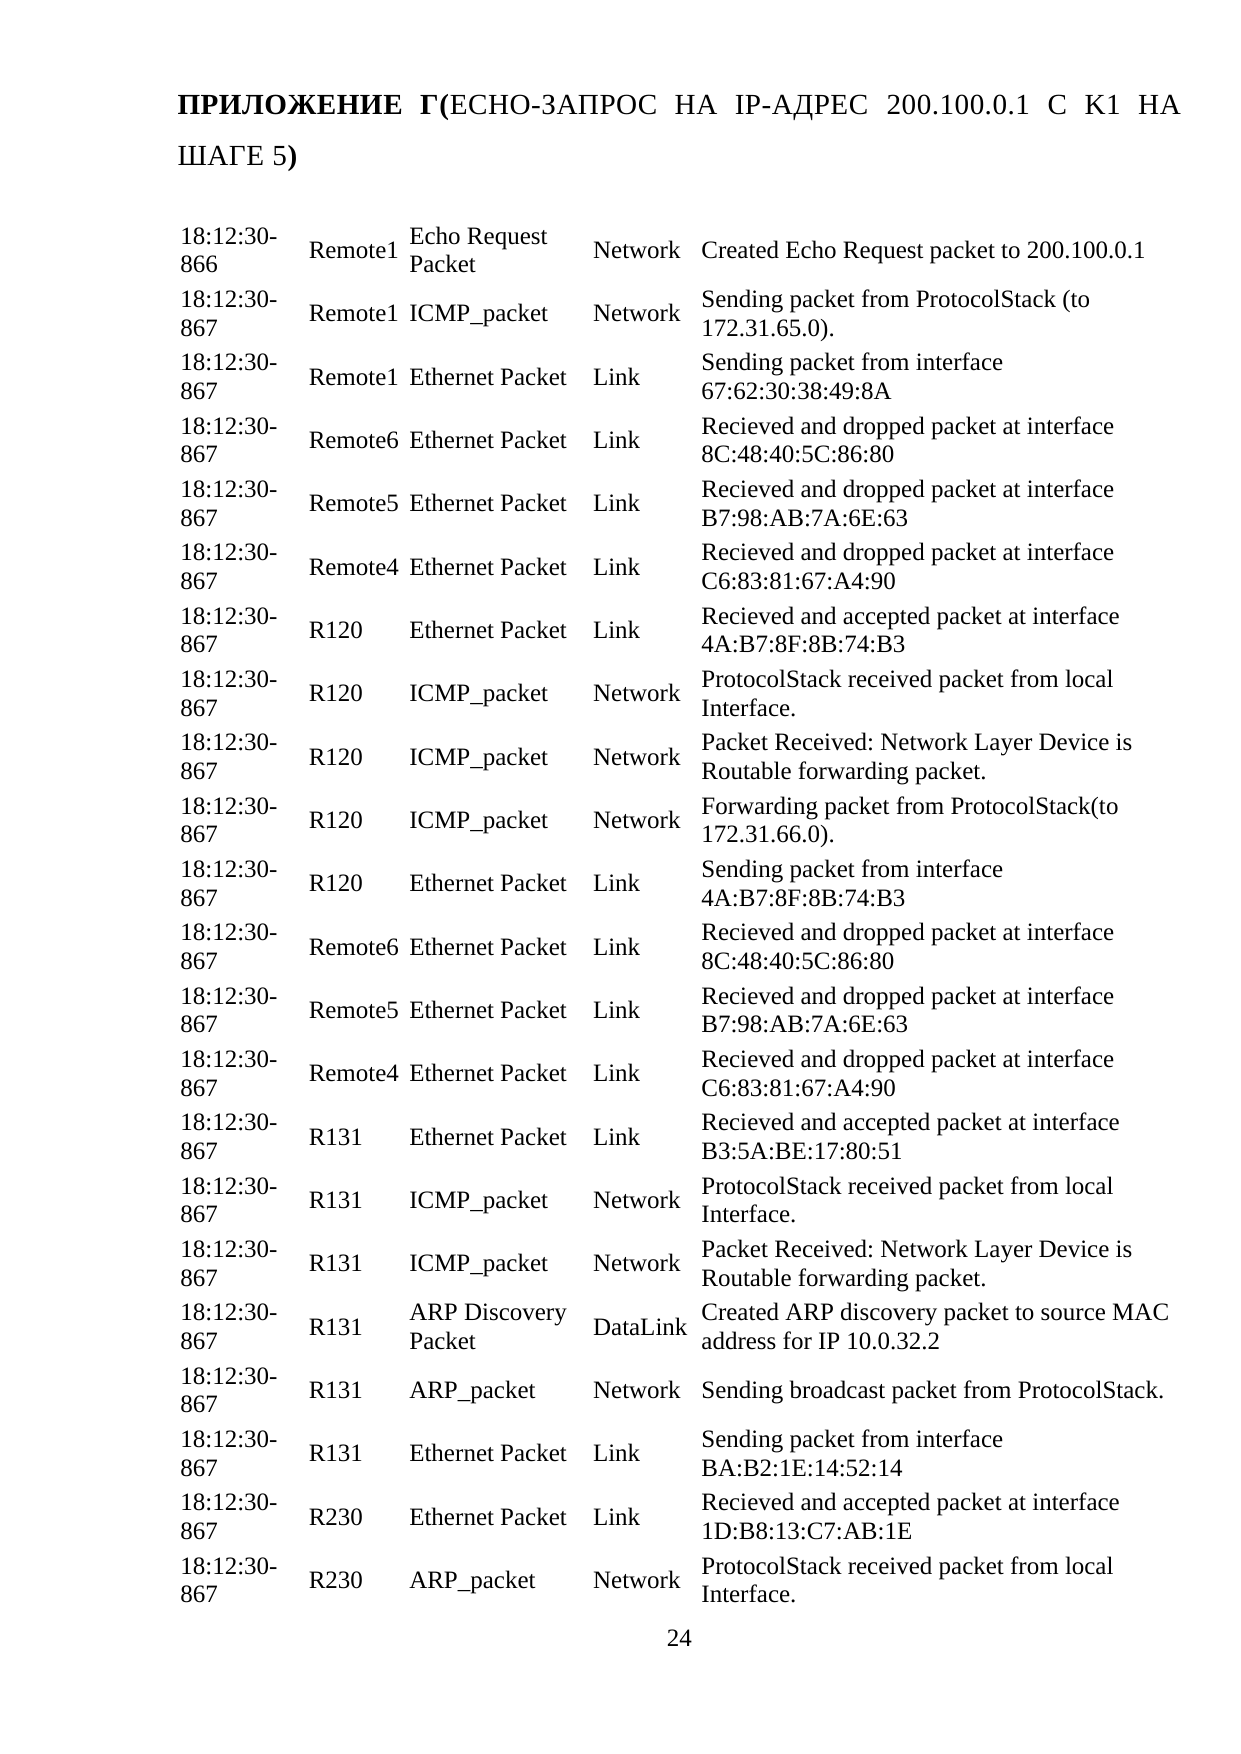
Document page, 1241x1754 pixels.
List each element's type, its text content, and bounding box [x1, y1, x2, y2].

table_cell R131 [306, 1231, 406, 1294]
table_cell Created ARP discovery packet to source MAC address for IP 10.0.32.2 [698, 1295, 1181, 1358]
table_cell Network [590, 725, 698, 788]
table_cell Link [590, 408, 698, 471]
table_header Remote1 [306, 218, 406, 281]
table_cell ICMP_packet [406, 281, 590, 344]
table_cell Network [590, 788, 698, 851]
table_cell R120 [306, 661, 406, 724]
table_cell Ethernet Packet [406, 1105, 590, 1168]
table_cell 18:12:30-867 [177, 788, 306, 851]
table_cell Ethernet Packet [406, 978, 590, 1041]
table_cell DataLink [590, 1295, 698, 1358]
table_cell Sending packet from interface 67:62:30:38:49:8A [698, 345, 1181, 408]
table_cell 18:12:30-867 [177, 915, 306, 978]
table_cell R120 [306, 788, 406, 851]
table_cell Sending broadcast packet from ProtocolStack. [698, 1358, 1181, 1421]
table_cell 18:12:30-867 [177, 535, 306, 598]
table_cell ProtocolStack received packet from local Interface. [698, 1168, 1181, 1231]
table_cell 18:12:30-867 [177, 1105, 306, 1168]
table_header 18:12:30-866 [177, 218, 306, 281]
table_cell Recieved and accepted packet at interface 1D:B8:13:C7:AB:1E [698, 1485, 1181, 1548]
table_cell 18:12:30-867 [177, 1421, 306, 1484]
table_cell Ethernet Packet [406, 535, 590, 598]
table_cell Network [590, 1168, 698, 1231]
table_cell ARP Discovery Packet [406, 1295, 590, 1358]
table_cell Recieved and dropped packet at interface B7:98:AB:7A:6E:63 [698, 978, 1181, 1041]
table_cell 18:12:30-867 [177, 1485, 306, 1548]
table_cell 18:12:30-867 [177, 598, 306, 661]
table_cell Ethernet Packet [406, 345, 590, 408]
text Приложение Г(Echo-запрос на IP-адрес 200.100.0.1 c K1 на шаге 5) [177, 87, 1181, 171]
table_cell R131 [306, 1358, 406, 1421]
table_cell Remote1 [306, 281, 406, 344]
table_cell 18:12:30-867 [177, 281, 306, 344]
table_cell Ethernet Packet [406, 1041, 590, 1104]
table_cell 18:12:30-867 [177, 1358, 306, 1421]
table_cell ProtocolStack received packet from local Interface. [698, 1548, 1181, 1611]
table_cell Remote5 [306, 978, 406, 1041]
table_cell Link [590, 978, 698, 1041]
table_cell 18:12:30-867 [177, 1295, 306, 1358]
table_cell Link [590, 345, 698, 408]
table_cell R120 [306, 725, 406, 788]
table_cell R131 [306, 1168, 406, 1231]
table_cell Remote6 [306, 915, 406, 978]
table_cell Ethernet Packet [406, 851, 590, 914]
table_cell Network [590, 1231, 698, 1294]
table_cell Network [590, 281, 698, 344]
table_cell ProtocolStack received packet from local Interface. [698, 661, 1181, 724]
table_cell 18:12:30-867 [177, 725, 306, 788]
table_cell Network [590, 1548, 698, 1611]
table_cell Ethernet Packet [406, 471, 590, 534]
table_cell Link [590, 1105, 698, 1168]
table_cell R120 [306, 598, 406, 661]
table_cell R131 [306, 1295, 406, 1358]
table_cell 18:12:30-867 [177, 978, 306, 1041]
table_cell Packet Received: Network Layer Device is Routable forwarding packet. [698, 725, 1181, 788]
table_cell Remote1 [306, 345, 406, 408]
table_cell Recieved and accepted packet at interface B3:5A:BE:17:80:51 [698, 1105, 1181, 1168]
table_cell Network [590, 1358, 698, 1421]
table_cell Link [590, 1485, 698, 1548]
table_cell ICMP_packet [406, 788, 590, 851]
table_cell ICMP_packet [406, 1231, 590, 1294]
table_cell Link [590, 1421, 698, 1484]
table_header Network [590, 218, 698, 281]
table_cell Ethernet Packet [406, 1485, 590, 1548]
table_cell Link [590, 851, 698, 914]
table_cell ARP_packet [406, 1548, 590, 1611]
table_cell 18:12:30-867 [177, 1041, 306, 1104]
table_cell Sending packet from ProtocolStack (to 172.31.65.0). [698, 281, 1181, 344]
table_cell Ethernet Packet [406, 1421, 590, 1484]
table_cell Recieved and dropped packet at interface 8C:48:40:5C:86:80 [698, 408, 1181, 471]
table_cell 18:12:30-867 [177, 471, 306, 534]
table_cell Link [590, 535, 698, 598]
table_cell 18:12:30-867 [177, 661, 306, 724]
table_cell Link [590, 1041, 698, 1104]
table_cell Packet Received: Network Layer Device is Routable forwarding packet. [698, 1231, 1181, 1294]
table_cell Forwarding packet from ProtocolStack(to 172.31.66.0). [698, 788, 1181, 851]
table_cell ICMP_packet [406, 1168, 590, 1231]
table_cell 18:12:30-867 [177, 345, 306, 408]
table_cell Remote4 [306, 535, 406, 598]
table_cell Remote6 [306, 408, 406, 471]
table_cell ARP_packet [406, 1358, 590, 1421]
table_cell Recieved and dropped packet at interface C6:83:81:67:A4:90 [698, 1041, 1181, 1104]
table_cell Recieved and dropped packet at interface 8C:48:40:5C:86:80 [698, 915, 1181, 978]
table_header Echo Request Packet [406, 218, 590, 281]
table_cell 18:12:30-867 [177, 1548, 306, 1611]
table_cell Network [590, 661, 698, 724]
table_cell Remote4 [306, 1041, 406, 1104]
table_cell Sending packet from interface BA:B2:1E:14:52:14 [698, 1421, 1181, 1484]
table_cell Ethernet Packet [406, 408, 590, 471]
table_cell Link [590, 915, 698, 978]
table_cell Ethernet Packet [406, 915, 590, 978]
table_cell Recieved and dropped packet at interface C6:83:81:67:A4:90 [698, 535, 1181, 598]
table_cell Sending packet from interface 4A:B7:8F:8B:74:B3 [698, 851, 1181, 914]
table_cell R230 [306, 1485, 406, 1548]
table_cell Link [590, 471, 698, 534]
table_cell Ethernet Packet [406, 598, 590, 661]
table_cell 18:12:30-867 [177, 851, 306, 914]
table_cell R120 [306, 851, 406, 914]
table_cell ICMP_packet [406, 661, 590, 724]
table_cell ICMP_packet [406, 725, 590, 788]
table_cell R131 [306, 1105, 406, 1168]
table_cell R230 [306, 1548, 406, 1611]
table_cell Recieved and dropped packet at interface B7:98:AB:7A:6E:63 [698, 471, 1181, 534]
table_cell 18:12:30-867 [177, 1168, 306, 1231]
table_cell Link [590, 598, 698, 661]
table_header Created Echo Request packet to 200.100.0.1 [698, 218, 1181, 281]
table_cell 18:12:30-867 [177, 1231, 306, 1294]
table_cell R131 [306, 1421, 406, 1484]
table_cell Recieved and accepted packet at interface 4A:B7:8F:8B:74:B3 [698, 598, 1181, 661]
table_cell Remote5 [306, 471, 406, 534]
table_cell 18:12:30-867 [177, 408, 306, 471]
